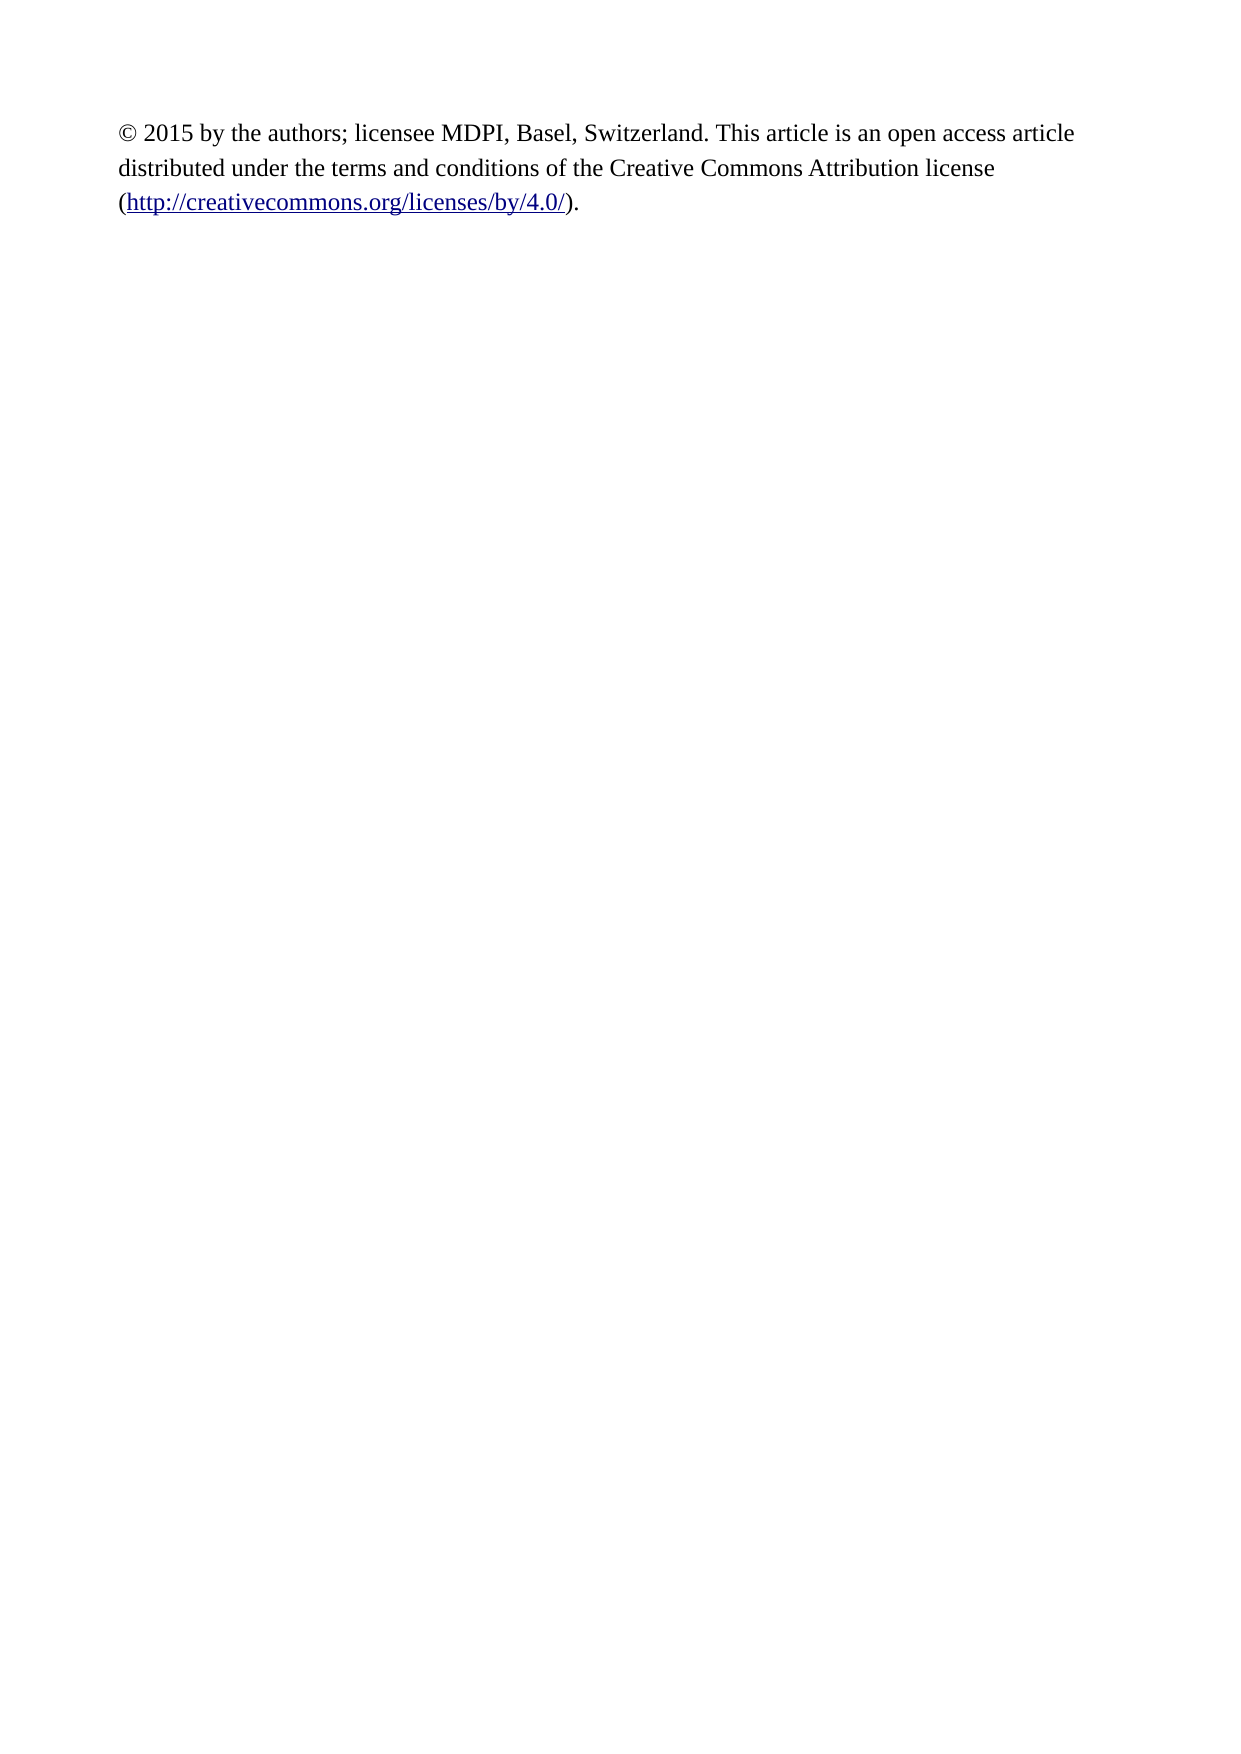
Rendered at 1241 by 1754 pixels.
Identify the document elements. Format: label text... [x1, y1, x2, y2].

text © 2015 by the authors; licensee MDPI, Basel, Switzerland. This article is an open access article distributed under the terms and conditions of the Creative Commons Attribution license (http://creativecommons.org/licenses/by/4.0/). [118, 118, 1122, 216]
